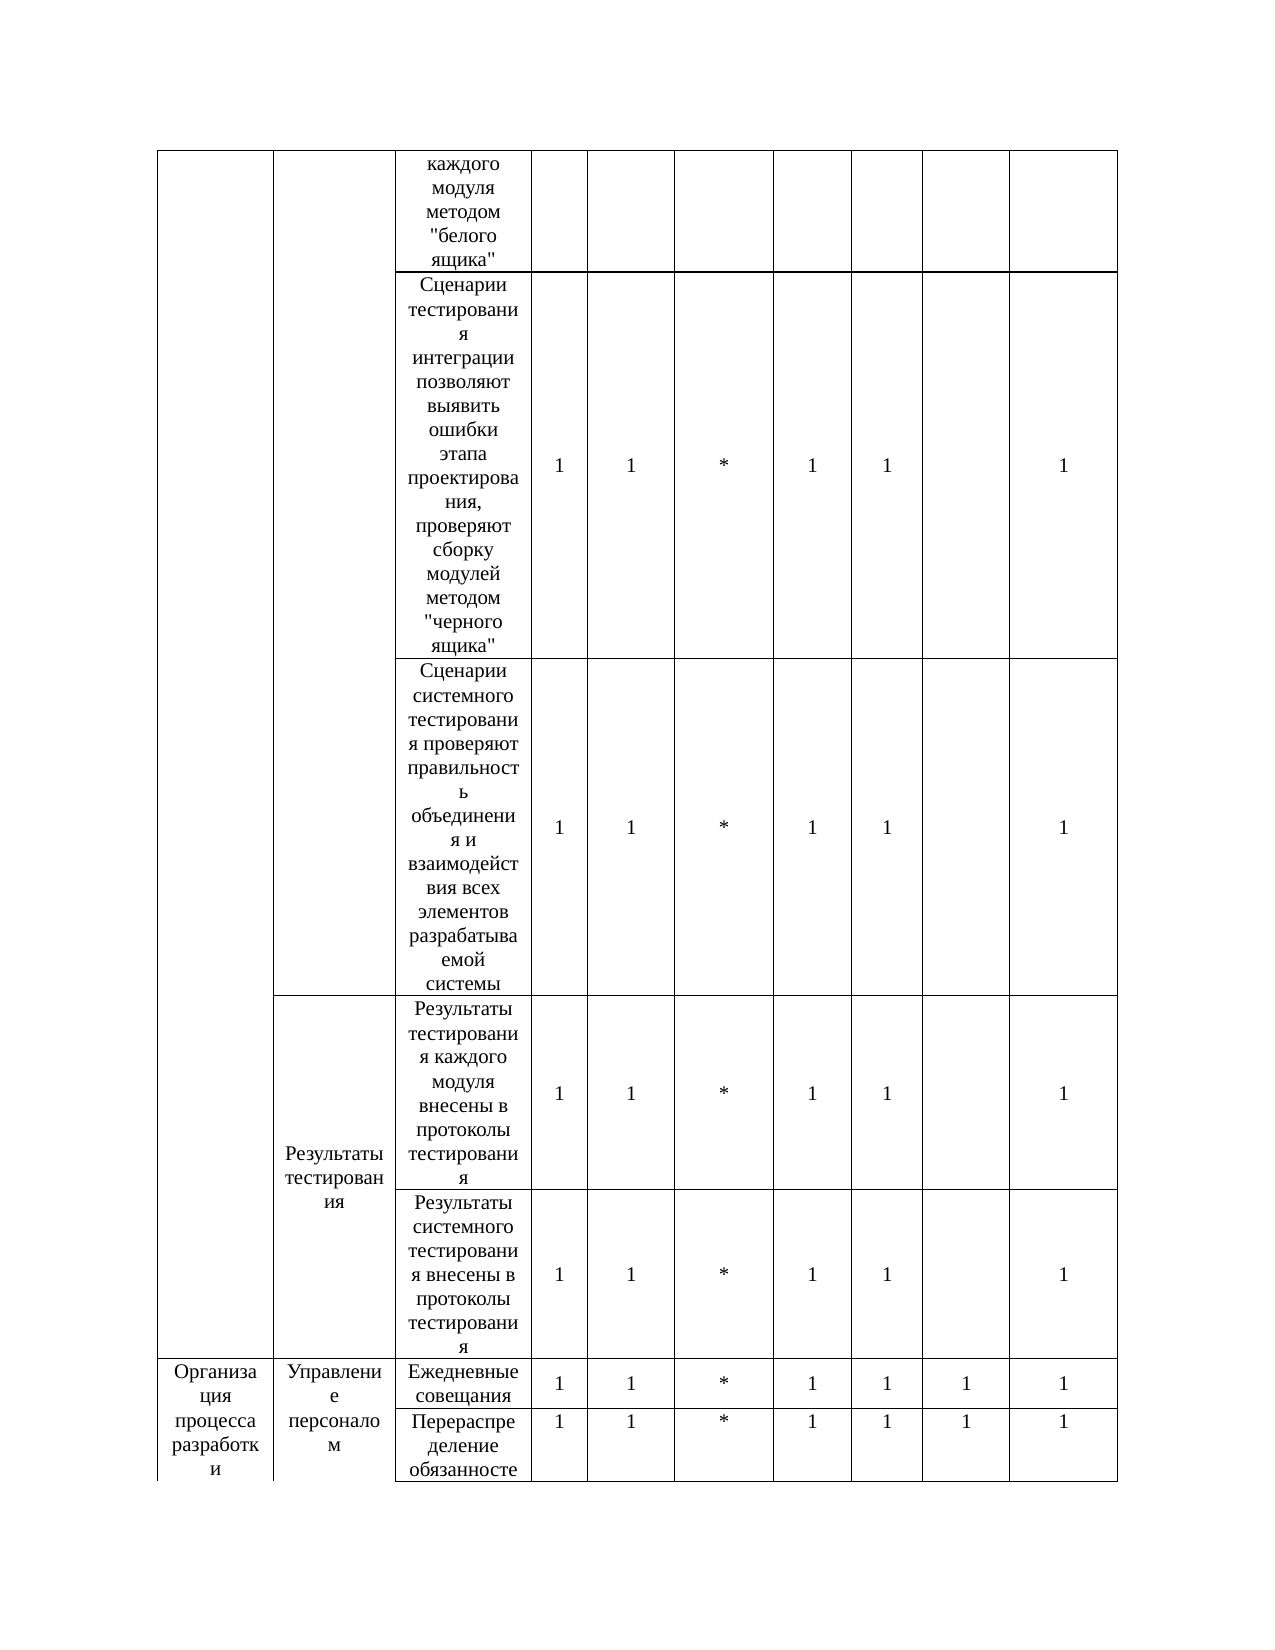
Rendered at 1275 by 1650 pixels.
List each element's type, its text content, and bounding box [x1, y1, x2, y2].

table_cell Результаты тестирования каждого модуля внесены в протоколы тестирования [396, 996, 531, 1189]
table_cell 1 [774, 273, 851, 657]
table_cell [923, 659, 1009, 995]
table_cell * [675, 1190, 773, 1358]
table_cell Сценарии тестирования интеграции позволяют выявить ошибки этапа проектирования, проверяют сборку модулей методом "черного ящика" [396, 273, 531, 657]
table_cell 1 [1010, 1409, 1117, 1481]
table_cell 1 [774, 996, 851, 1189]
table_cell 1 [588, 1190, 674, 1358]
table_cell [923, 1190, 1009, 1358]
table_cell 1 [774, 1409, 851, 1481]
table_cell * [675, 659, 773, 995]
table_cell 1 [1010, 273, 1117, 657]
table_cell [1010, 151, 1117, 271]
table_cell * [675, 1409, 773, 1481]
table_cell 1 [532, 1409, 587, 1481]
table_cell 1 [852, 659, 922, 995]
table_cell Организация процесса разработки [158, 1359, 273, 1481]
table_cell 1 [1010, 1359, 1117, 1407]
table_cell 1 [774, 659, 851, 995]
table_cell [675, 151, 773, 271]
table_cell * [675, 1359, 773, 1407]
table_cell [588, 151, 674, 271]
table_cell 1 [532, 996, 587, 1189]
table_cell [158, 151, 273, 1358]
table_cell 1 [532, 659, 587, 995]
table_cell Результаты тестирования [274, 996, 395, 1358]
table_cell 1 [852, 273, 922, 657]
table_cell 1 [923, 1409, 1009, 1481]
table_cell 1 [588, 1409, 674, 1481]
table_cell 1 [852, 1190, 922, 1358]
table_cell 1 [852, 1409, 922, 1481]
table_cell 1 [923, 1359, 1009, 1407]
table_cell 1 [532, 273, 587, 657]
table_cell Ежедневные совещания [396, 1359, 531, 1407]
table_cell 1 [588, 1359, 674, 1407]
table_cell Управление персоналом [274, 1359, 395, 1481]
table_cell [923, 151, 1009, 271]
table_cell каждого модуля методом "белого ящика" [396, 151, 531, 271]
table_cell 1 [532, 1190, 587, 1358]
table_cell 1 [852, 1359, 922, 1407]
table_cell [532, 151, 587, 271]
table_cell [852, 151, 922, 271]
table_cell 1 [1010, 1190, 1117, 1358]
table_cell [923, 996, 1009, 1189]
table_cell * [675, 273, 773, 657]
table_cell Сценарии системного тестирования проверяют правильность объединения и взаимодействия всех элементов разрабатываемой системы [396, 659, 531, 995]
table_cell 1 [588, 659, 674, 995]
table_cell Результаты системного тестирования внесены в протоколы тестирования [396, 1190, 531, 1358]
table_cell 1 [1010, 996, 1117, 1189]
table_cell [274, 151, 395, 995]
table_cell 1 [588, 996, 674, 1189]
table_cell Перераспределение обязанносте [396, 1409, 531, 1481]
table_cell [923, 273, 1009, 657]
table_cell 1 [588, 273, 674, 657]
table_cell 1 [774, 1190, 851, 1358]
table_cell * [675, 996, 773, 1189]
table_cell 1 [774, 1359, 851, 1407]
table_cell [774, 151, 851, 271]
table_cell 1 [852, 996, 922, 1189]
table_cell 1 [1010, 659, 1117, 995]
table_cell 1 [532, 1359, 587, 1407]
